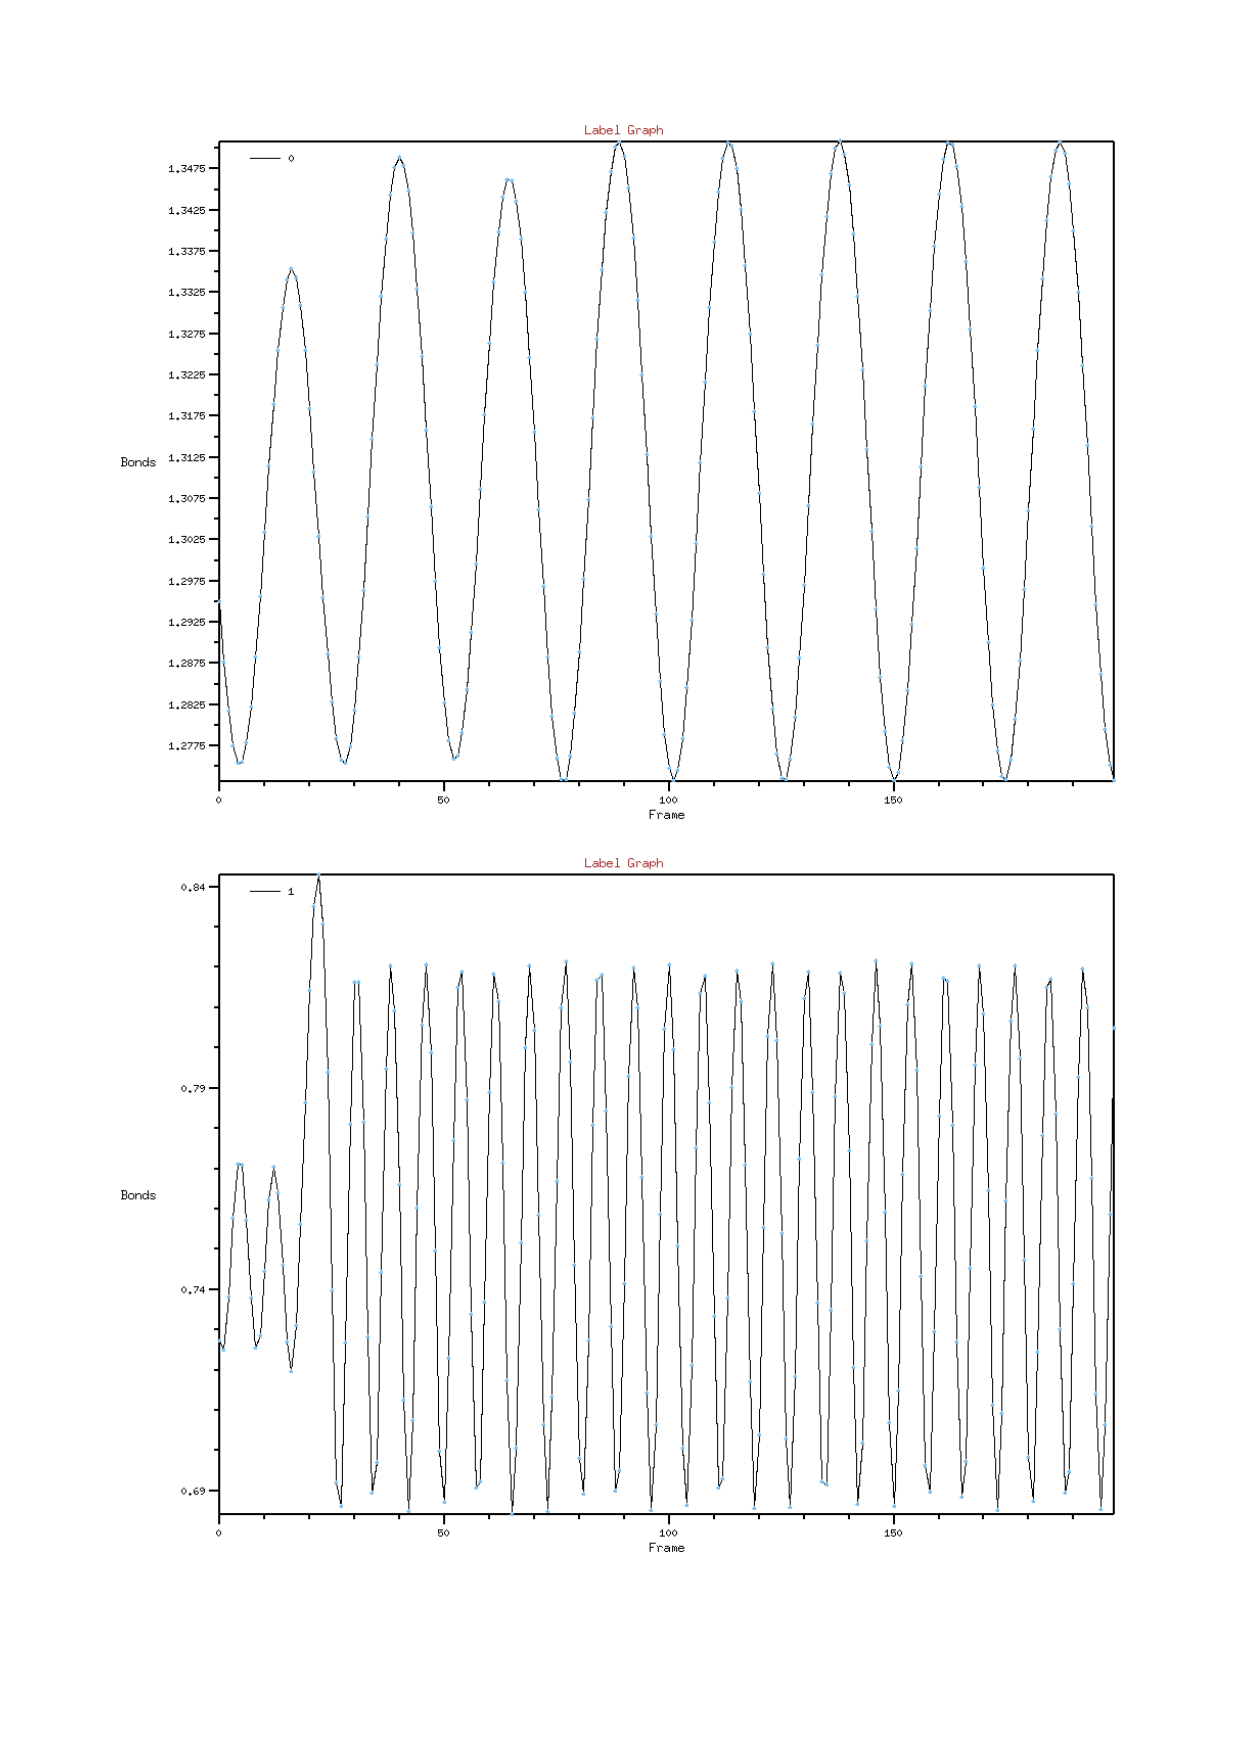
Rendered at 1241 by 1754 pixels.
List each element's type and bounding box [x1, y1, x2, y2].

picture [118, 118, 1123, 823]
picture [118, 851, 1123, 1556]
